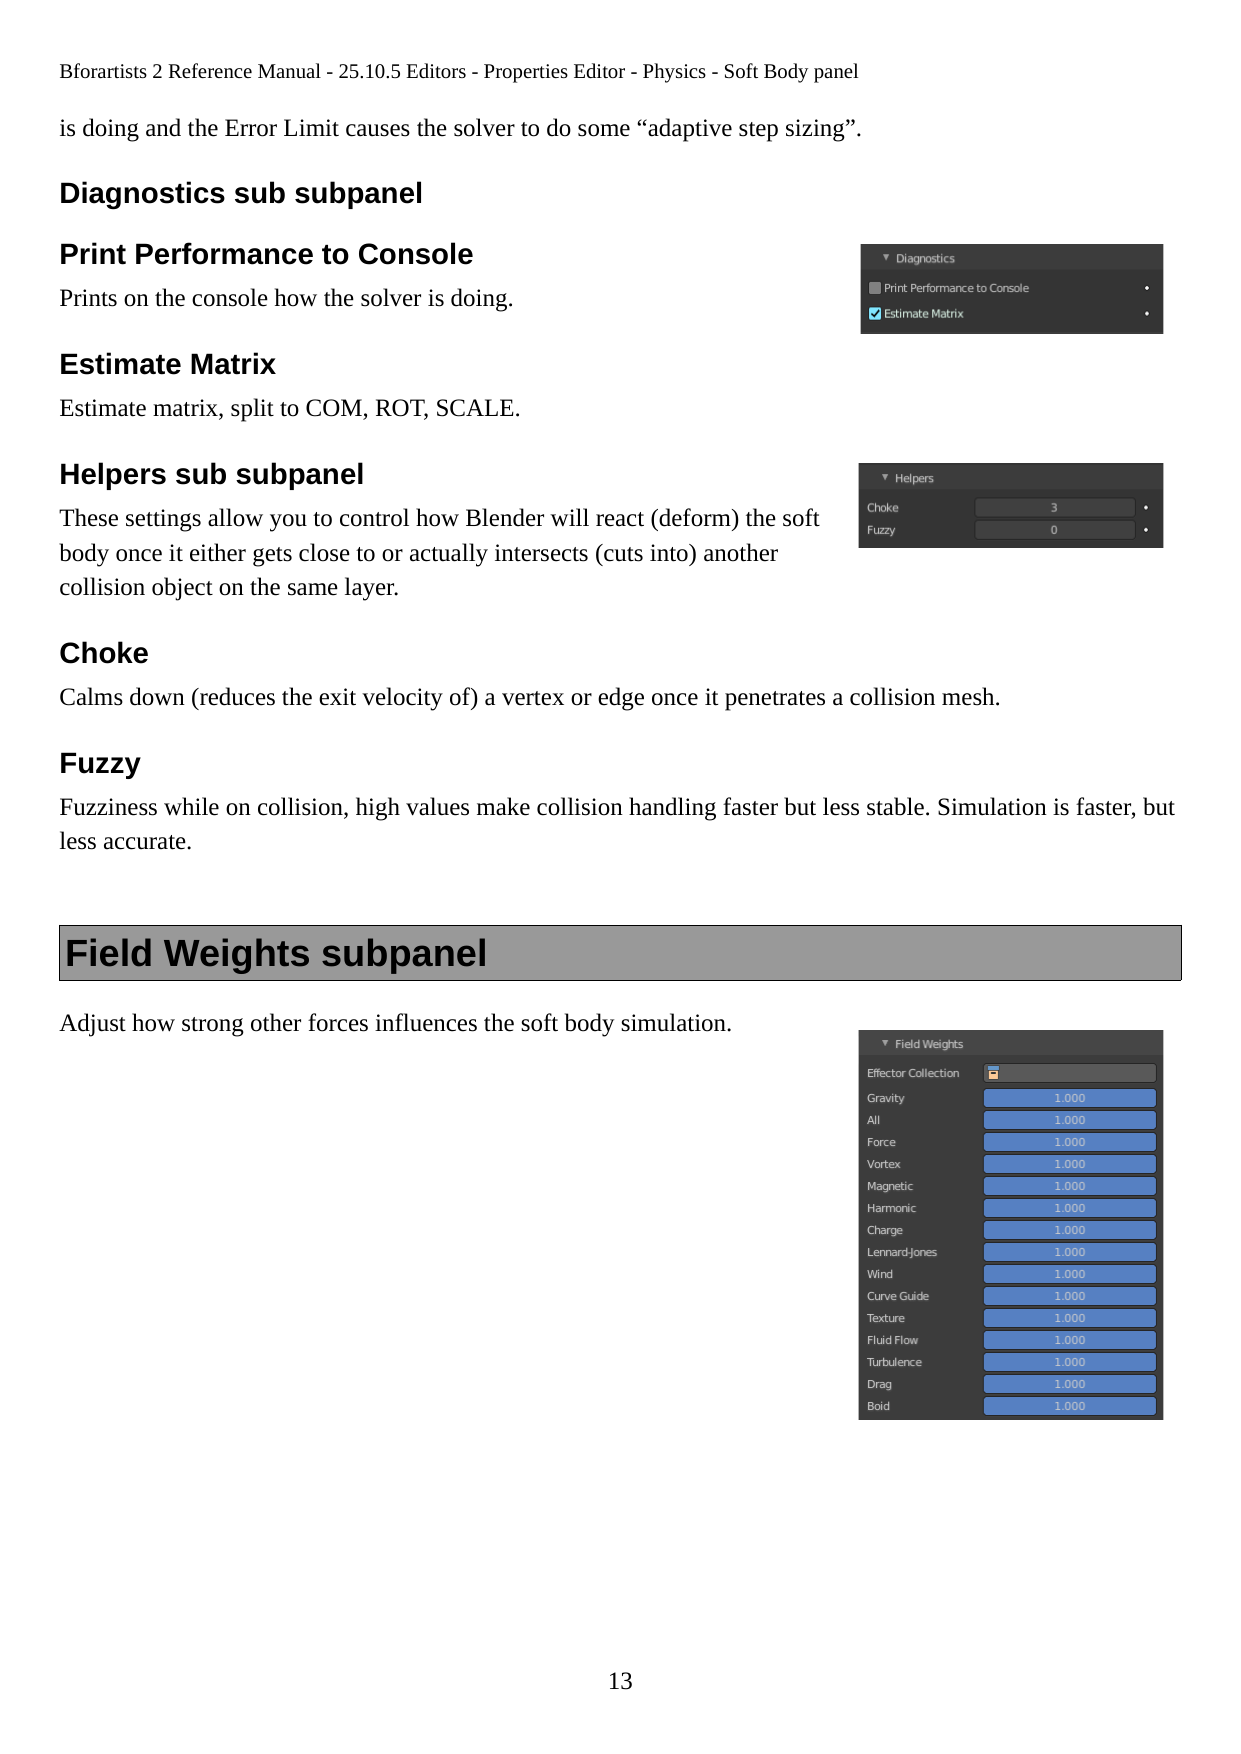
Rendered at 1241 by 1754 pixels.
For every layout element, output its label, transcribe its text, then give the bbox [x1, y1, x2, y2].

subtitle Choke [59, 636, 1181, 669]
subtitle Helpers sub subpanel [59, 457, 1181, 491]
subtitle Print Performance to Console [59, 237, 1181, 271]
text These settings allow you to control how Blender will react (deform) the soft body once it either gets close to or actually intersects (cuts into) another collision object on the same layer. [59, 503, 1181, 601]
text is doing and the Error Limit causes the solver to do some “adaptive step sizing”. [59, 113, 1181, 141]
subtitle Estimate Matrix [59, 347, 1181, 381]
subtitle Diagnostics sub subpanel [59, 176, 1181, 210]
picture [858, 463, 1164, 548]
picture [860, 244, 1164, 334]
text Prints on the console how the solver is doing. [59, 283, 860, 312]
text Estimate matrix, split to COM, ROT, SCALE. [59, 393, 1181, 422]
subtitle Fuzzy [59, 746, 1181, 779]
text Fuzziness while on collision, high values make collision handling faster but less stable. Simulation is faster, but less accurate. [59, 792, 1181, 855]
text Adjust how strong other forces influences the soft body simulation. [59, 1008, 1181, 1037]
picture [858, 1030, 1164, 1420]
text Calms down (reduces the exit velocity of) a vertex or edge once it penetrates a collision mesh. [59, 682, 1181, 711]
table_header Field Weights subpanel [60, 926, 1181, 980]
